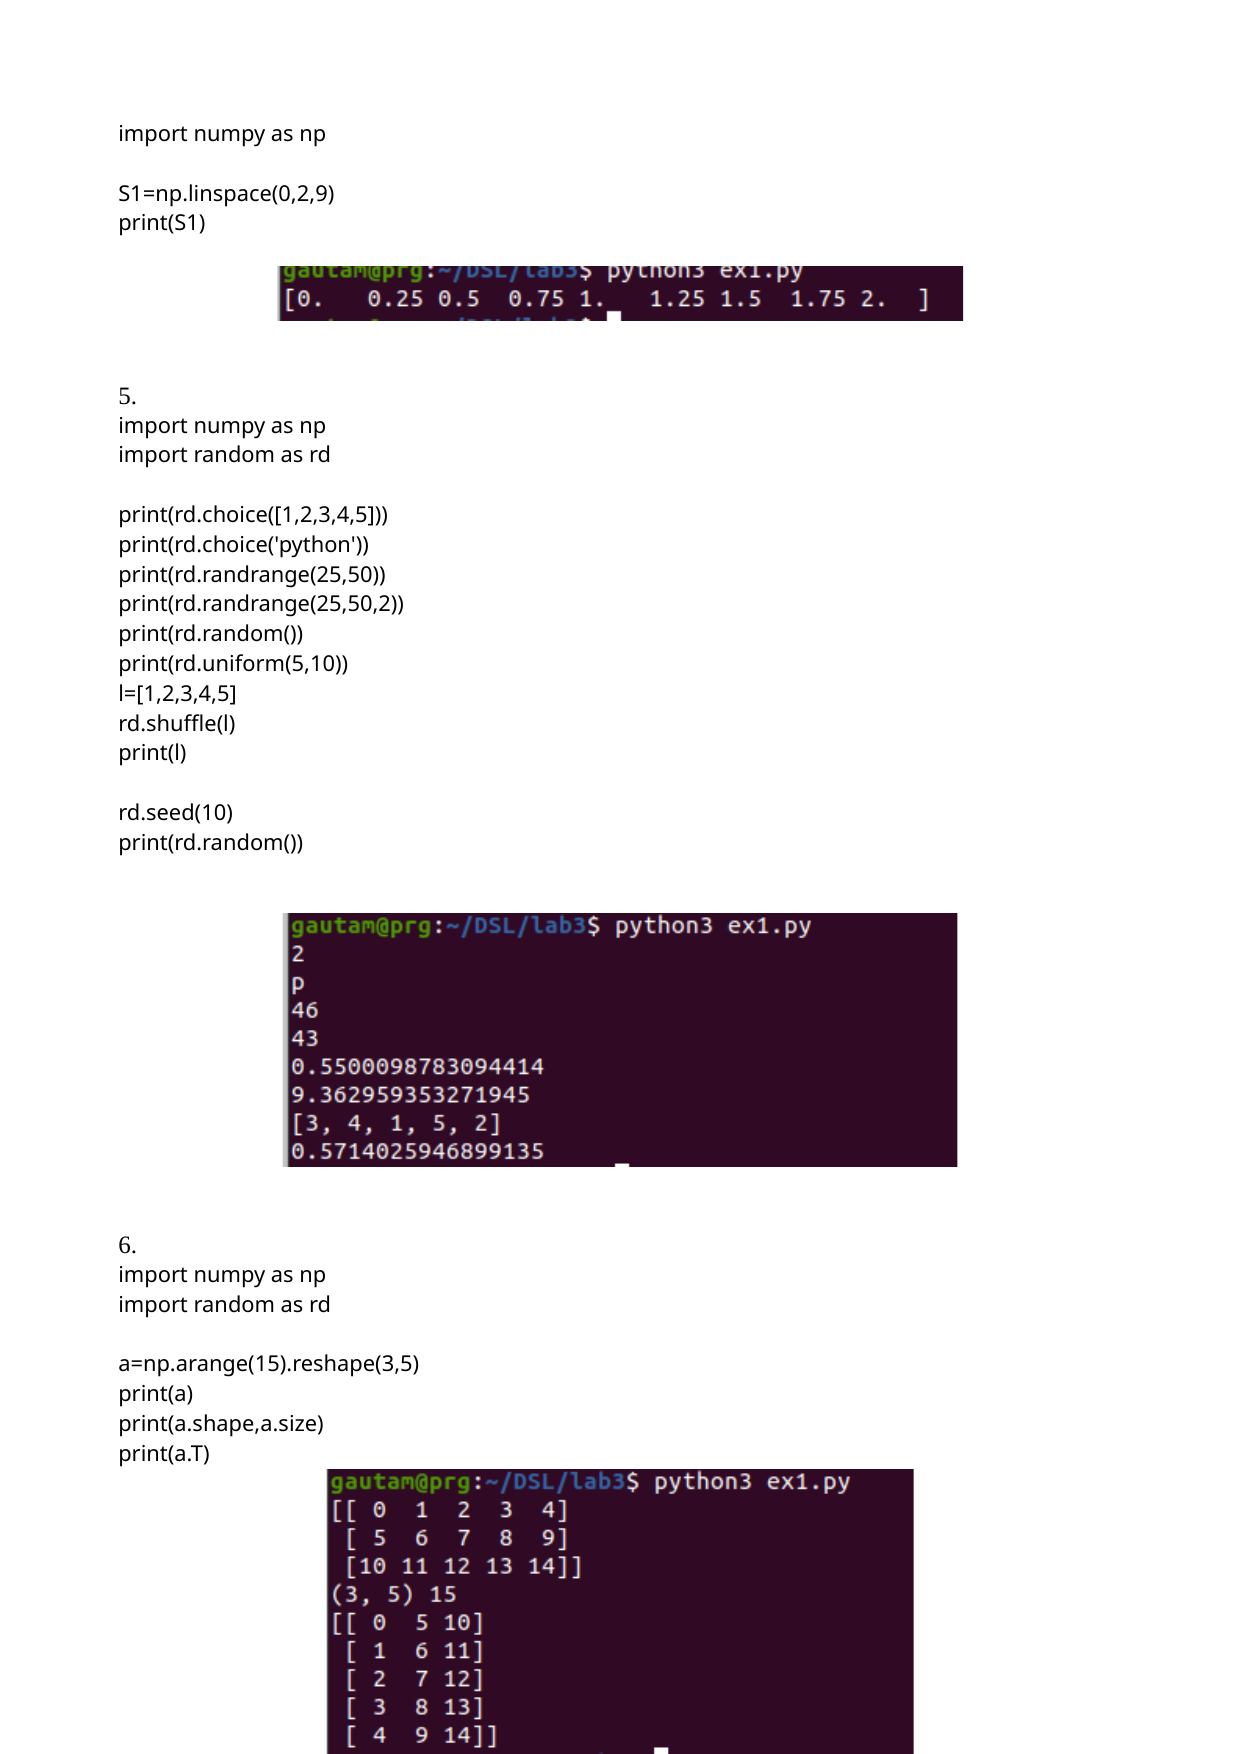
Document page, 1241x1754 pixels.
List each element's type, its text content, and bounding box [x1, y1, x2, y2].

text import numpy as np [118, 118, 1122, 148]
text import numpy as np [118, 410, 1122, 439]
text print(rd.random()) [118, 618, 1122, 648]
text print(l) [118, 737, 1122, 767]
picture [277, 266, 964, 321]
text import random as rd [118, 1289, 1122, 1318]
text rd.shuffle(l) [118, 707, 1122, 737]
text a=np.arange(15).reshape(3,5) [118, 1348, 1122, 1378]
text print(rd.random()) [118, 827, 1122, 856]
text [914, 1497, 1122, 1612]
text print(a) [118, 1378, 1122, 1408]
text print(rd.choice('python')) [118, 529, 1122, 558]
text 5. [118, 266, 1122, 410]
picture [326, 1469, 914, 1754]
text S1=np.linspace(0,2,9) [118, 178, 1122, 207]
text [118, 1497, 326, 1612]
text import random as rd [118, 439, 1122, 469]
text import numpy as np [118, 1259, 1122, 1289]
text print(a.shape,a.size) [118, 1408, 1122, 1437]
text print(rd.uniform(5,10)) [118, 648, 1122, 678]
text print(S1) [118, 207, 1122, 237]
text rd.seed(10) [118, 797, 1122, 827]
text print(a.T) [118, 1437, 1122, 1467]
picture [282, 913, 958, 1167]
text print(rd.choice([1,2,3,4,5])) [118, 499, 1122, 529]
text 6. [118, 914, 1122, 1259]
text l=[1,2,3,4,5] [118, 678, 1122, 707]
text print(rd.randrange(25,50)) [118, 558, 1122, 588]
text print(rd.randrange(25,50,2)) [118, 588, 1122, 618]
